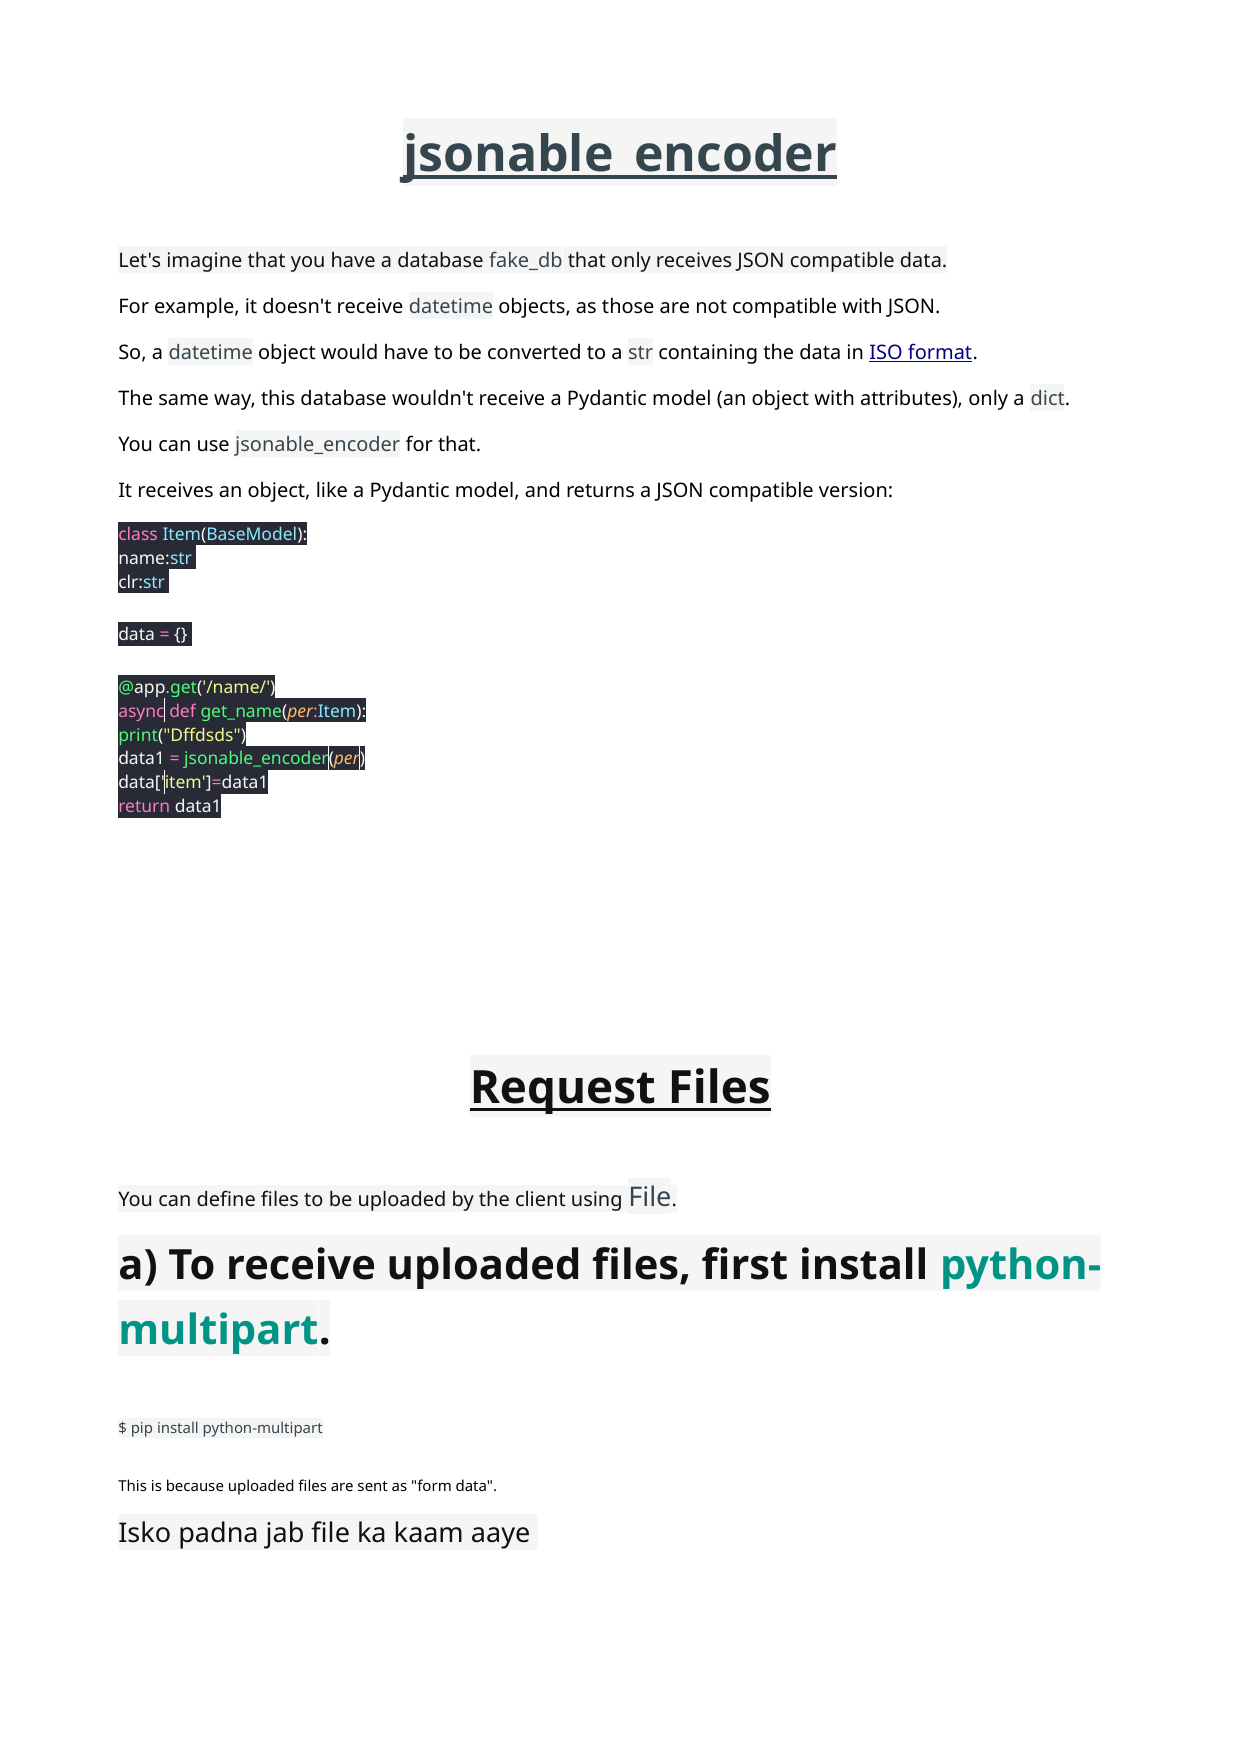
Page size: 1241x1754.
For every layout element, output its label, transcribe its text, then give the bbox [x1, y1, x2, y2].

text name:str [118, 545, 1122, 569]
text async def get_name(per:Item): [118, 698, 1122, 722]
text Let's imagine that you have a database fake_db that only receives JSON compatible data. [118, 246, 1122, 273]
text Isko padna jab file ka kaam aaye [118, 1513, 1122, 1550]
text For example, it doesn't receive datetime objects, as those are not compatible with JSON. [118, 292, 1122, 319]
subtitle jsonable_encoder [118, 118, 1122, 186]
text return data1 [118, 794, 1122, 818]
text You can use jsonable_encoder for that. [118, 430, 1122, 457]
subtitle Request Files [118, 1055, 1122, 1117]
text data['item']=data1 [118, 770, 1122, 794]
text a) To receive uploaded files, first install python-multipart. [118, 1234, 1122, 1356]
text @app.get('/name/') [118, 674, 1122, 698]
text So, a datetime object would have to be converted to a str containing the data in ISO format. [118, 338, 1122, 365]
text You can define files to be uploaded by the client using File. [118, 1177, 1122, 1214]
text The same way, this database wouldn't receive a Pydantic model (an object with attributes), only a dict. [118, 384, 1122, 411]
text class Item(BaseModel): [118, 522, 1122, 545]
text print("Dffdsds") [118, 722, 1122, 746]
text clr:str [118, 569, 1122, 593]
text data1 = jsonable_encoder(per) [118, 746, 1122, 770]
text data = {} [118, 622, 1122, 646]
text $ pip install python-multipart [118, 1417, 1122, 1438]
text This is because uploaded files are sent as "form data". [118, 1476, 1122, 1496]
text It receives an object, like a Pydantic model, and returns a JSON compatible version: [118, 476, 1122, 503]
